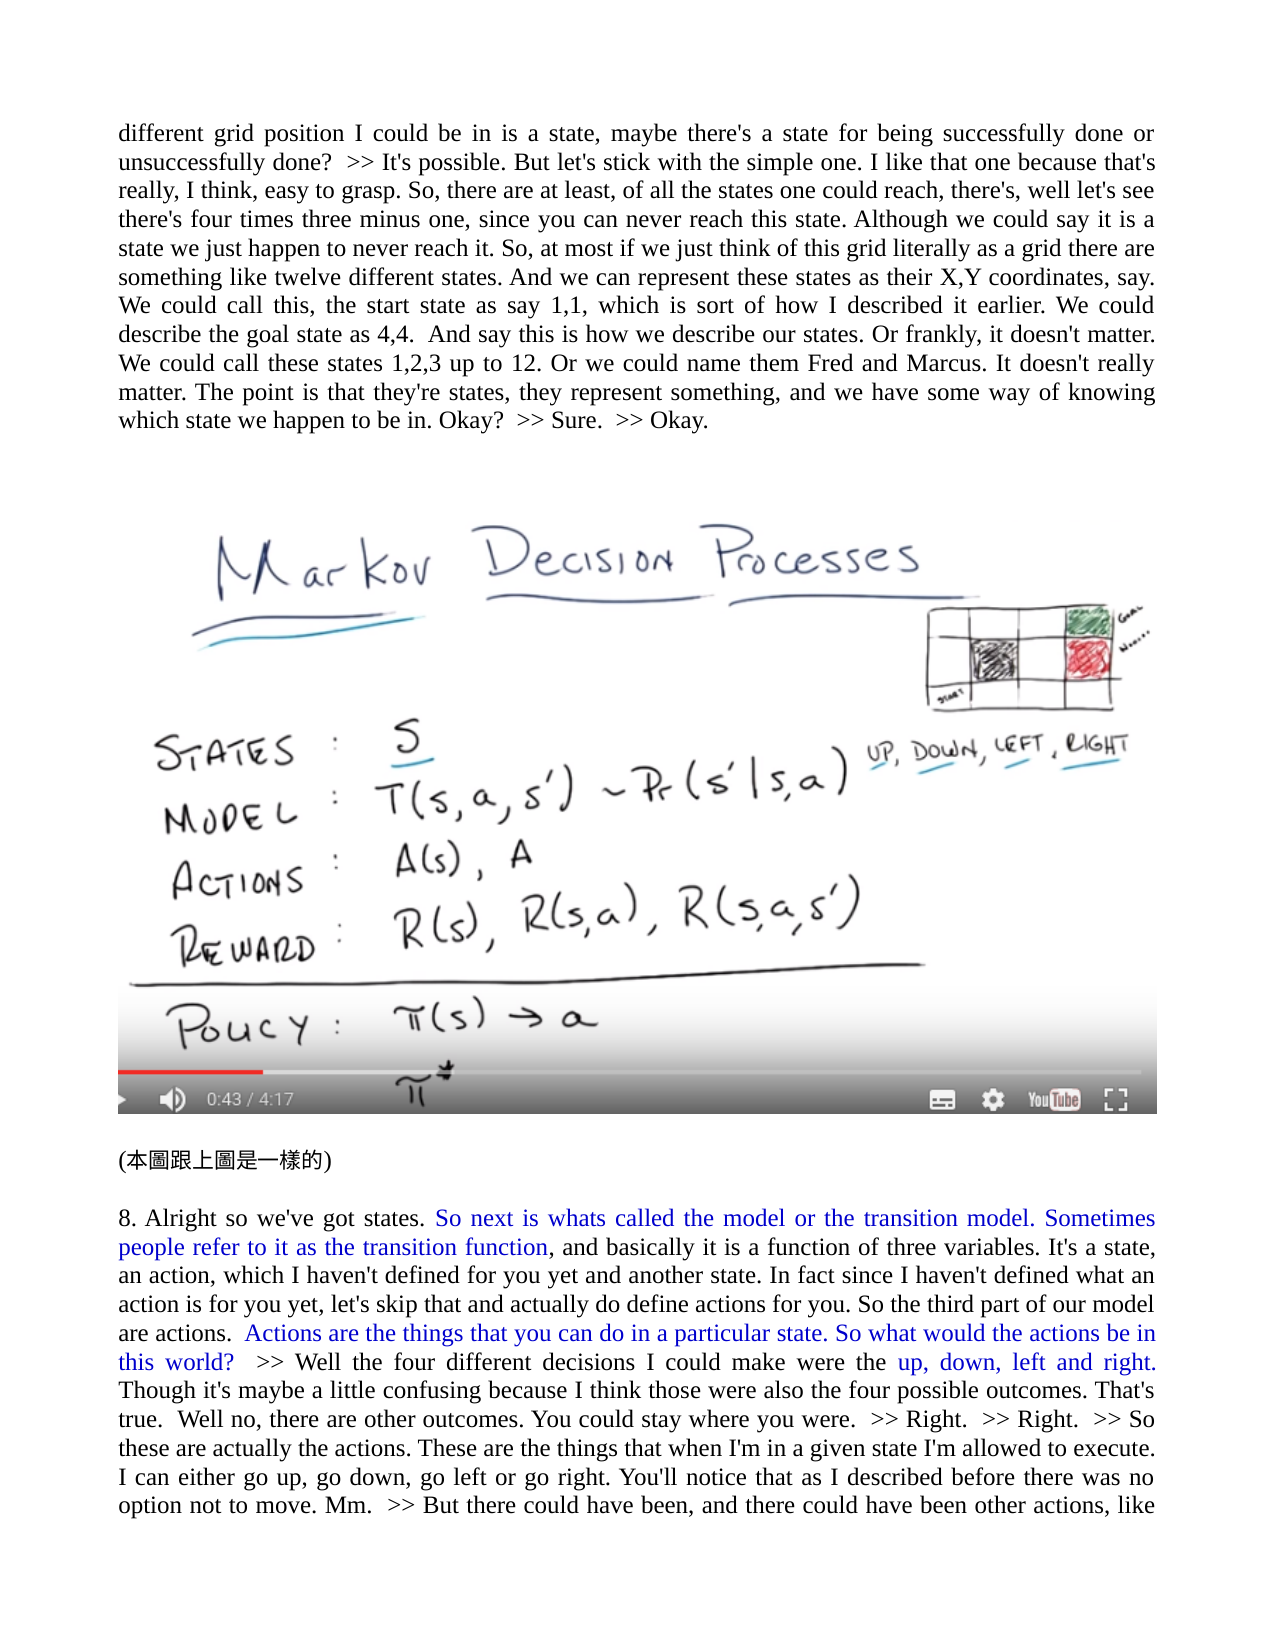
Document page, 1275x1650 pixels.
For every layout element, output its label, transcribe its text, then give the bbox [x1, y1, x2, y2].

picture [118, 520, 1157, 1114]
text (本圖跟上圖是一樣的) [118, 1143, 1157, 1174]
text different grid position I could be in is a state, maybe there's a state for being successfully done or unsuccessfully done? >> It's possible. But let's stick with the simple one. I like that one because that's really, I think, easy to grasp. So, there are at least, of all the states one could reach, there's, well let's see there's four times three minus one, since you can never reach this state. Although we could say it is a state we just happen to never reach it. So, at most if we just think of this grid literally as a grid there are something like twelve different states. And we can represent these states as their X,Y coordinates, say. We could call this, the start state as say 1,1, which is sort of how I described it earlier. We could describe the goal state as 4,4. And say this is how we describe our states. Or frankly, it doesn't matter. We could call these states 1,2,3 up to 12. Or we could name them Fred and Marcus. It doesn't really matter. The point is that they're states, they represent something, and we have some way of knowing which state we happen to be in. Okay? >> Sure. >> Okay. [118, 118, 1157, 434]
text 8. Alright so we've got states. So next is whats called the model or the transition model. Sometimes people refer to it as the transition function, and basically it is a function of three variables. It's a state, an action, which I haven't defined for you yet and another state. In fact since I haven't defined what an action is for you yet, let's skip that and actually do define actions for you. So the third part of our model are actions. Actions are the things that you can do in a particular state. So what would the actions be in this world? >> Well the four different decisions I could make were the up, down, left and right. Though it's maybe a little confusing because I think those were also the four possible outcomes. That's true. Well no, there are other outcomes. You could stay where you were. >> Right. >> Right. >> So these are actually the actions. These are the things that when I'm in a given state I'm allowed to execute. I can either go up, go down, go left or go right. You'll notice that as I described before there was no option not to move. Mm. >> But there could have been, and there could have been other actions, like [118, 1203, 1157, 1519]
